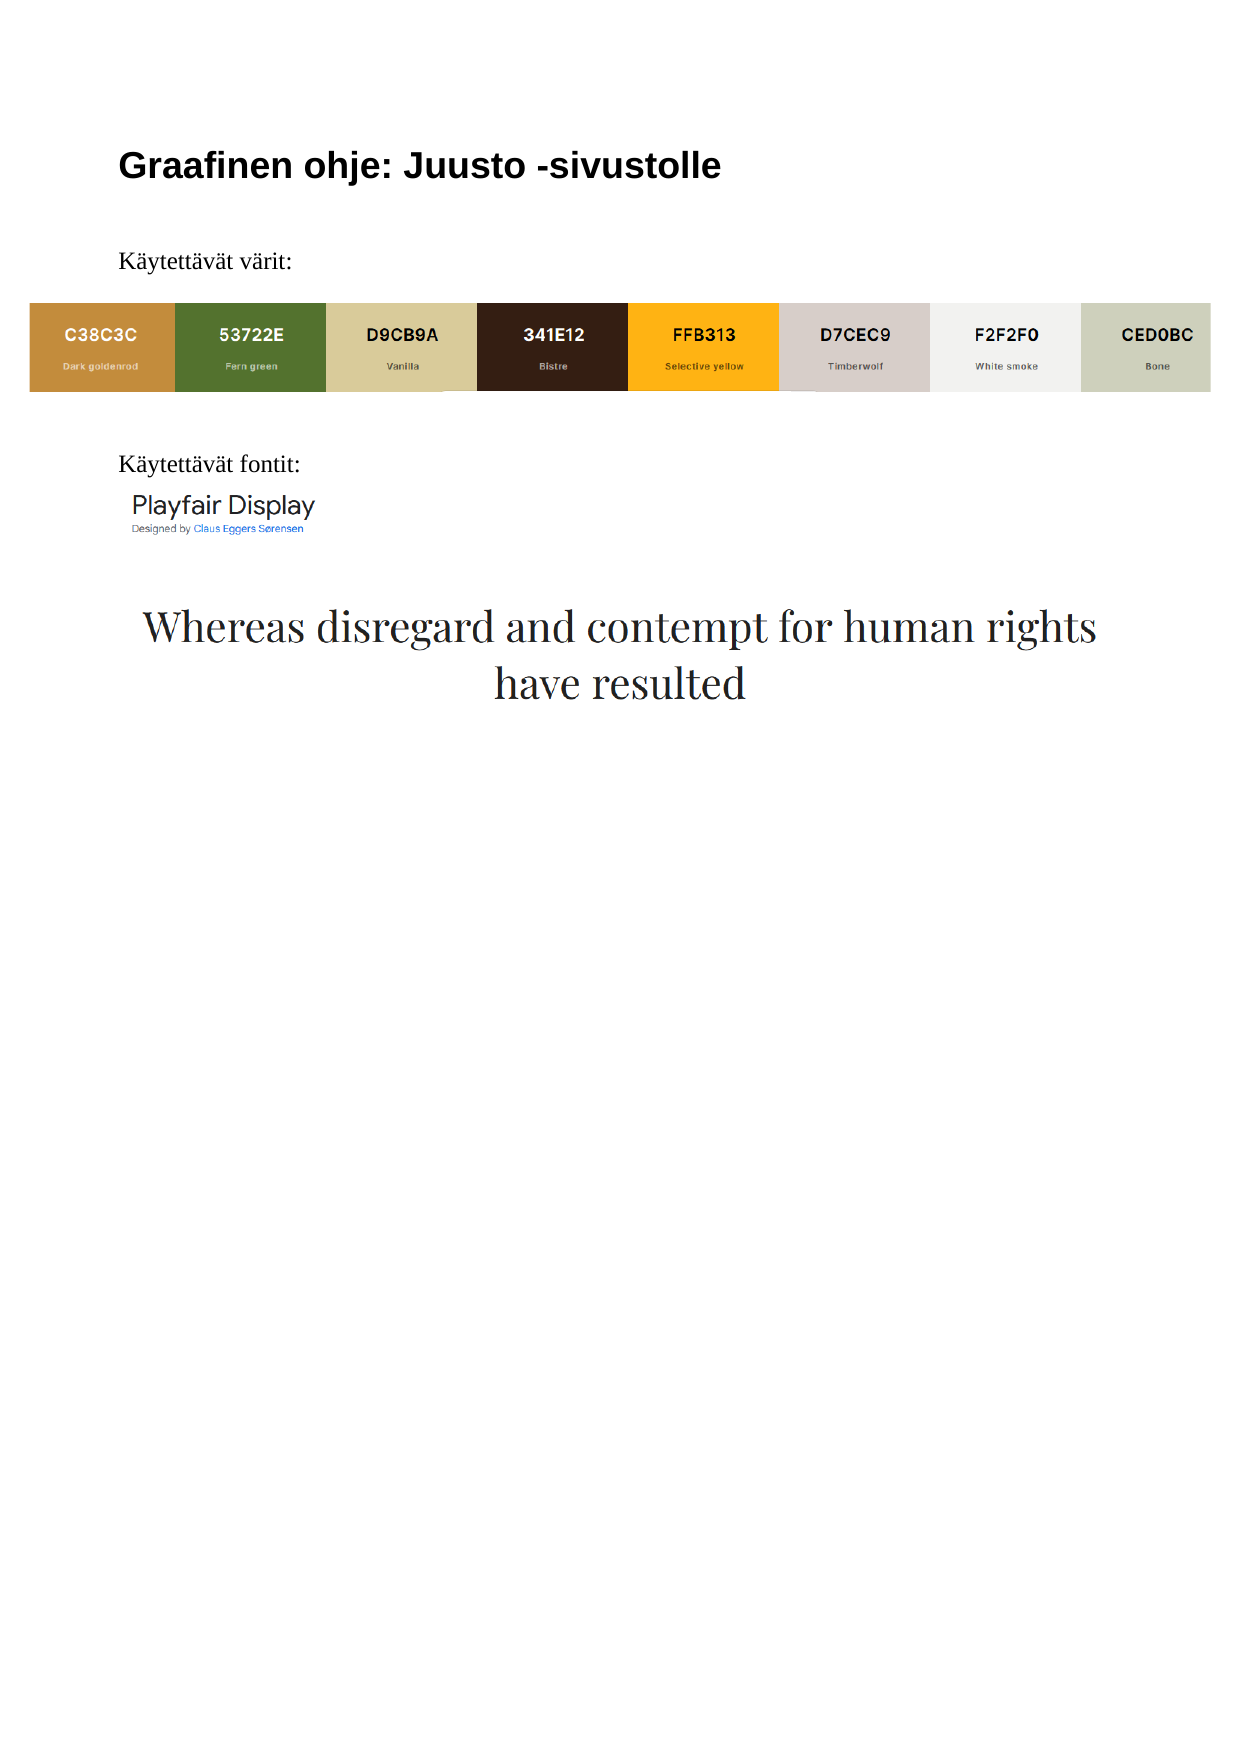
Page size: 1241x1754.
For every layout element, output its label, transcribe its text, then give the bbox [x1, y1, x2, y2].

subtitle Graafinen ohje: Juusto -sivustolle [118, 143, 1122, 186]
text Käytettävät värit: [118, 246, 1122, 275]
text Käytettävät fontit: [118, 449, 1122, 478]
picture [29, 303, 1211, 392]
picture [118, 478, 1123, 770]
